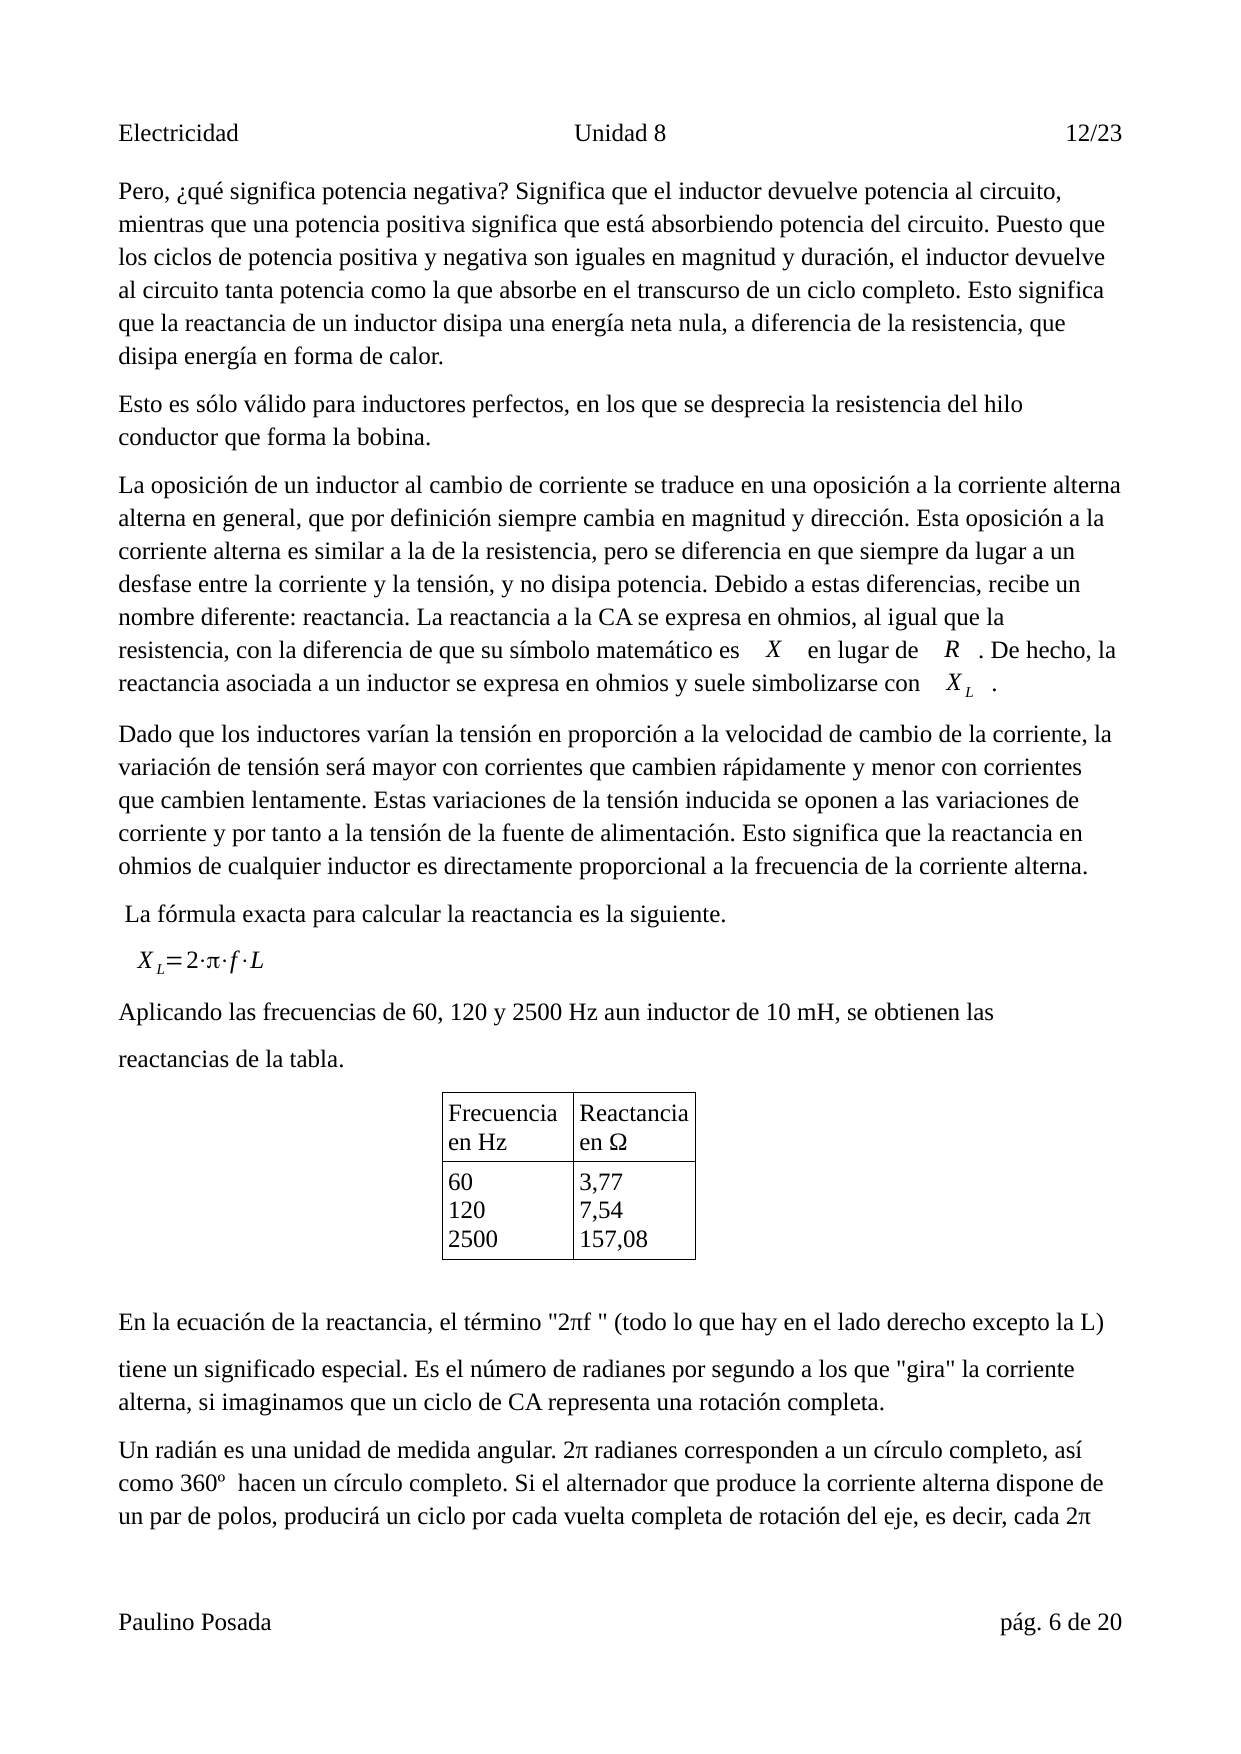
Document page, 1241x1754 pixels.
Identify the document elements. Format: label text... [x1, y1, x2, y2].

text La fórmula exacta para calcular la reactancia es la siguiente. [118, 899, 1122, 928]
text Un radián es una unidad de medida angular. 2π radianes corresponden a un círculo completo, así como 360º hacen un círculo completo. Si el alternador que produce la corriente alterna dispone de un par de polos, producirá un ciclo por cada vuelta completa de rotación del eje, es decir, cada 2π [118, 1435, 1122, 1529]
table_cell 3,77 7,54 157,08 [574, 1162, 695, 1259]
text reactancias de la tabla. [118, 1044, 1122, 1073]
text Pero, ¿qué significa potencia negativa? Significa que el inductor devuelve potencia al circuito, mientras que una potencia positiva significa que está absorbiendo potencia del circuito. Puesto que los ciclos de potencia positiva y negativa son iguales en magnitud y duración, el inductor devuelve al circuito tanta potencia como la que absorbe en el transcurso de un ciclo completo. Esto significa que la reactancia de un inductor disipa una energía neta nula, a diferencia de la resistencia, que disipa energía en forma de calor. [118, 176, 1122, 370]
text tiene un significado especial. Es el número de radianes por segundo a los que "gira" la corriente alterna, si imaginamos que un ciclo de CA representa una rotación completa. [118, 1354, 1122, 1416]
text La oposición de un inductor al cambio de corriente se traduce en una oposición a la corriente alterna alterna en general, que por definición siempre cambia en magnitud y dirección. Esta oposición a la corriente alterna es similar a la de la resistencia, pero se diferencia en que siempre da lugar a un desfase entre la corriente y la tensión, y no disipa potencia. Debido a estas diferencias, recibe un nombre diferente: reactancia. La reactancia a la CA se expresa en ohmios, al igual que la resistencia, con la diferencia de que su símbolo matemático es en lugar de . De hecho, la reactancia asociada a un inductor se expresa en ohmios y suele simbolizarse con . [118, 470, 1122, 700]
table_cell 60 120 2500 [443, 1162, 573, 1259]
text Aplicando las frecuencias de 60, 120 y 2500 Hz aun inductor de 10 mH, se obtienen las [118, 997, 1122, 1026]
table_header Reactancia en Ω [574, 1093, 695, 1161]
text Dado que los inductores varían la tensión en proporción a la velocidad de cambio de la corriente, la variación de tensión será mayor con corrientes que cambien rápidamente y menor con corrientes que cambien lentamente. Estas variaciones de la tensión inducida se oponen a las variaciones de corriente y por tanto a la tensión de la fuente de alimentación. Esto significa que la reactancia en ohmios de cualquier inductor es directamente proporcional a la frecuencia de la corriente alterna. [118, 719, 1122, 880]
text Esto es sólo válido para inductores perfectos, en los que se desprecia la resistencia del hilo conductor que forma la bobina. [118, 389, 1122, 451]
text En la ecuación de la reactancia, el término "2πf " (todo lo que hay en el lado derecho excepto la L) [118, 1307, 1122, 1335]
table_header Frecuencia en Hz [443, 1093, 573, 1161]
